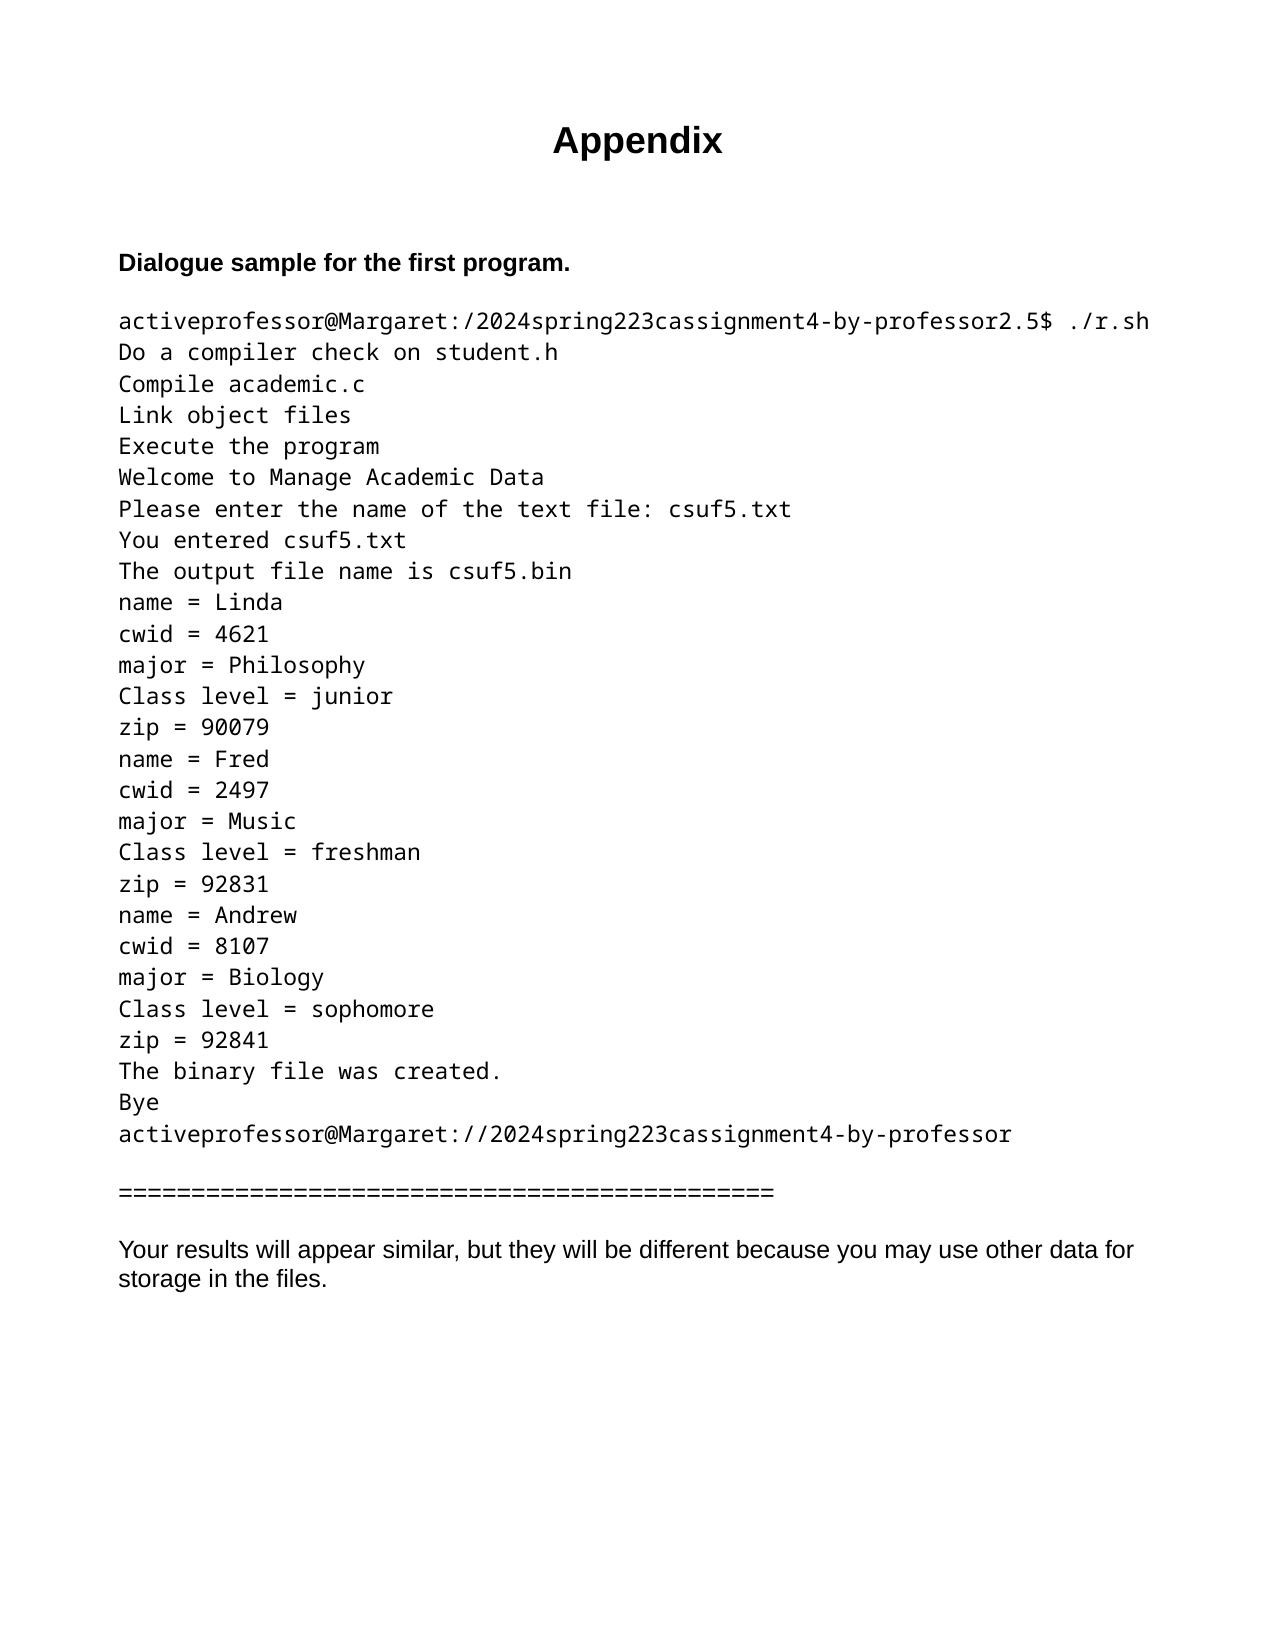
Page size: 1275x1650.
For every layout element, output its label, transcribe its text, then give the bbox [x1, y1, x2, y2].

text Dialogue sample for the first program. [118, 247, 1157, 276]
text activeprofessor@Margaret:/2024spring223cassignment4-by-professor2.5$ ./r.sh [118, 305, 1157, 336]
text Bye [118, 1086, 1157, 1117]
text cwid = 2497 [118, 774, 1157, 805]
text ============================================= [118, 1177, 1157, 1206]
text zip = 90079 [118, 711, 1157, 742]
text activeprofessor@Margaret://2024spring223cassignment4-by-professor [118, 1117, 1157, 1149]
text Execute the program [118, 430, 1157, 461]
text major = Philosophy [118, 649, 1157, 680]
text Class level = junior [118, 680, 1157, 711]
text Class level = sophomore [118, 992, 1157, 1024]
text The output file name is csuf5.bin [118, 555, 1157, 586]
text zip = 92841 [118, 1024, 1157, 1055]
text Link object files [118, 399, 1157, 430]
text Welcome to Manage Academic Data [118, 461, 1157, 492]
text name = Fred [118, 742, 1157, 774]
text major = Music [118, 805, 1157, 836]
text major = Biology [118, 961, 1157, 992]
text zip = 92831 [118, 867, 1157, 899]
text name = Andrew [118, 899, 1157, 930]
text Please enter the name of the text file: csuf5.txt [118, 492, 1157, 524]
text cwid = 8107 [118, 930, 1157, 961]
text Class level = freshman [118, 836, 1157, 867]
text You entered csuf5.txt [118, 524, 1157, 555]
text Do a compiler check on student.h [118, 336, 1157, 367]
text cwid = 4621 [118, 617, 1157, 649]
text name = Linda [118, 586, 1157, 617]
text The binary file was created. [118, 1055, 1157, 1086]
text Compile academic.c [118, 367, 1157, 399]
text Your results will appear similar, but they will be different because you may use other data for storage in the files. [118, 1235, 1157, 1292]
text Appendix [118, 118, 1157, 161]
